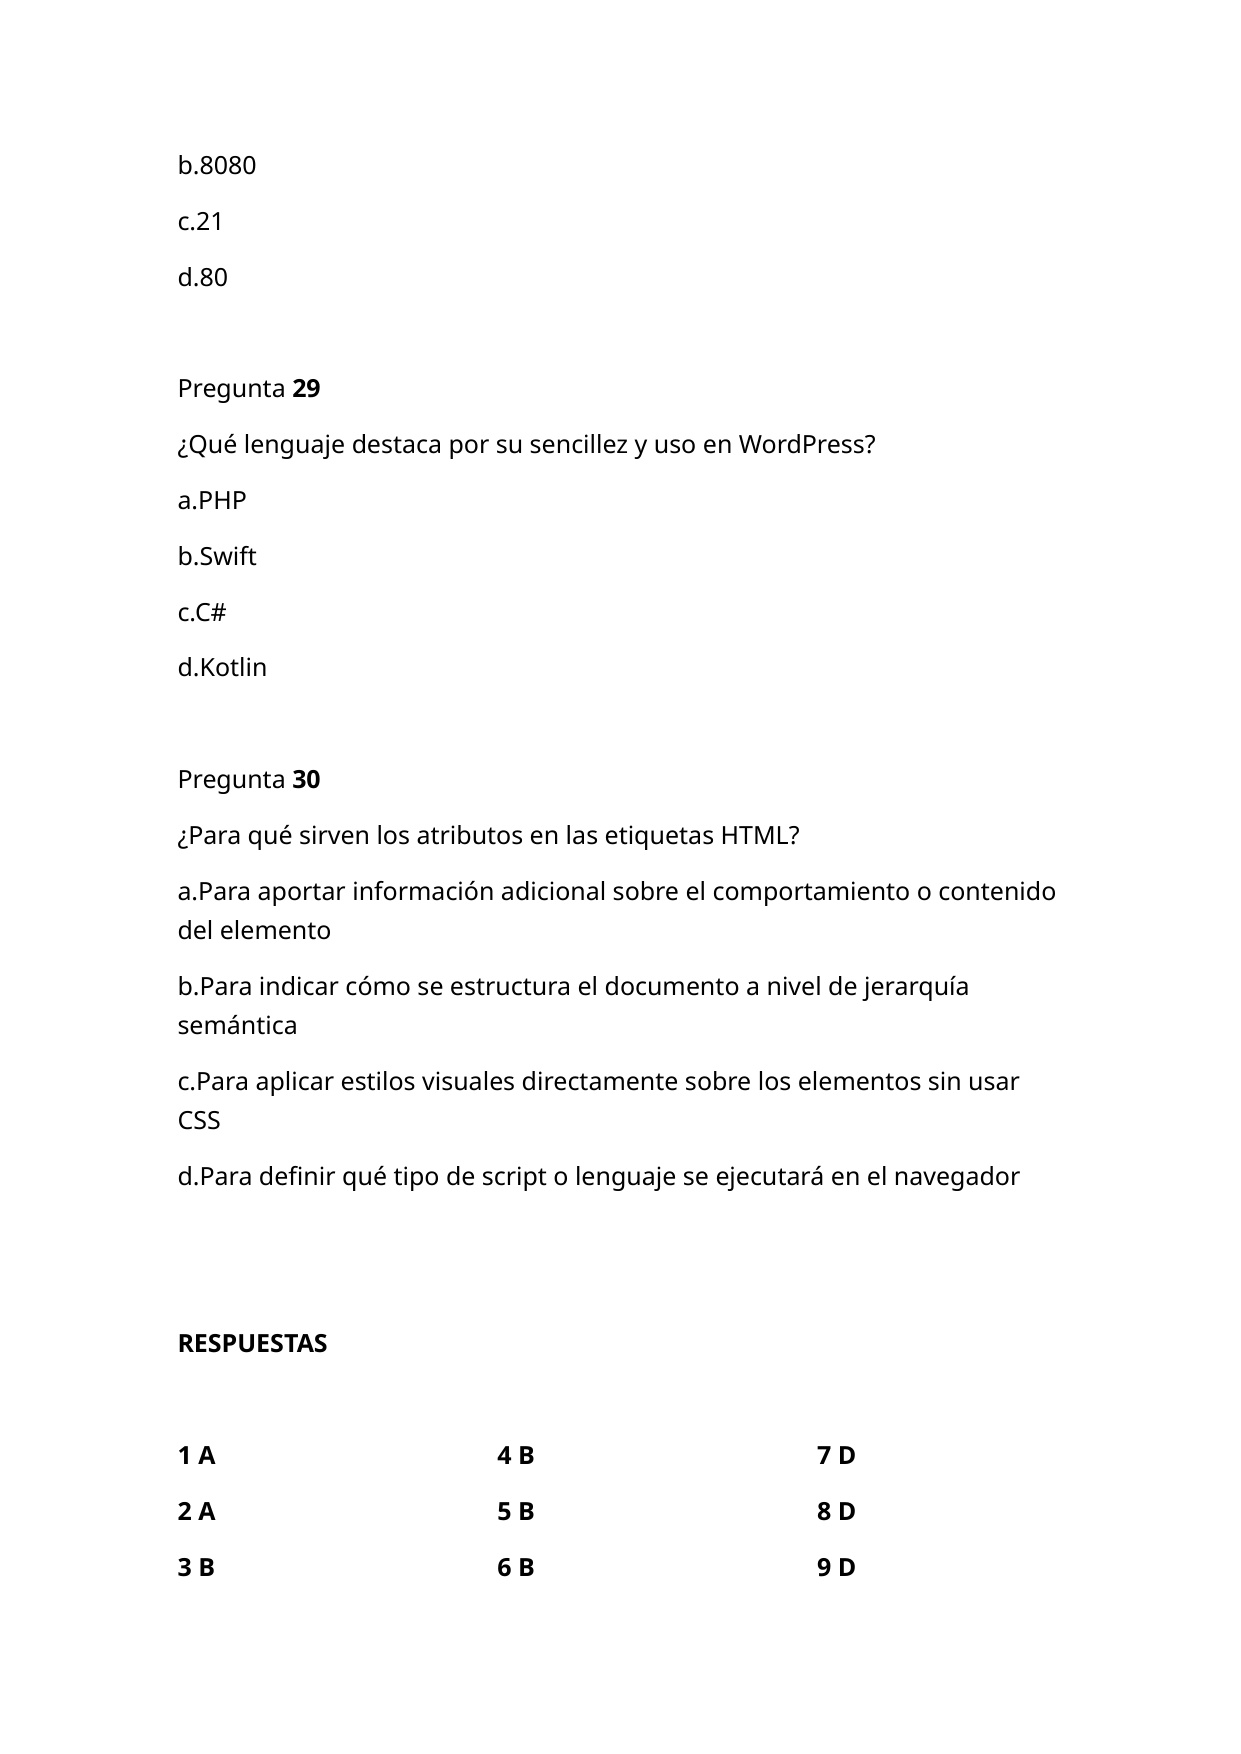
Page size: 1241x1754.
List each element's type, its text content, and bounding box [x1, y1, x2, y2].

text d.Kotlin [177, 650, 1063, 684]
text 6 B [497, 1549, 743, 1583]
text a.Para aportar información adicional sobre el comportamiento o contenido del elemento [177, 873, 1063, 947]
text b.Swift [177, 538, 1063, 572]
text Pregunta 30 [177, 762, 1063, 796]
text ¿Qué lenguaje destaca por su sencillez y uso en WordPress? [177, 427, 1063, 461]
text 9 D [817, 1549, 1063, 1583]
text 7 D [817, 1438, 1063, 1472]
text 5 B [497, 1493, 743, 1527]
text 4 B [497, 1438, 743, 1472]
text c.C# [177, 594, 1063, 628]
text ¿Para qué sirven los atributos en las etiquetas HTML? [177, 818, 1063, 852]
text 2 A [177, 1493, 423, 1527]
text a.PHP [177, 483, 1063, 517]
text b.8080 [177, 148, 1063, 182]
text RESPUESTAS [177, 1326, 1063, 1360]
text d.Para definir qué tipo de script o lenguaje se ejecutará en el navegador [177, 1158, 1063, 1192]
text Pregunta 29 [177, 371, 1063, 405]
text 1 A [177, 1438, 423, 1472]
text 3 B [177, 1549, 423, 1583]
text c.21 [177, 203, 1063, 237]
text d.80 [177, 259, 1063, 293]
text b.Para indicar cómo se estructura el documento a nivel de jerarquía semántica [177, 968, 1063, 1042]
text c.Para aplicar estilos visuales directamente sobre los elementos sin usar CSS [177, 1063, 1063, 1137]
text 8 D [817, 1493, 1063, 1527]
